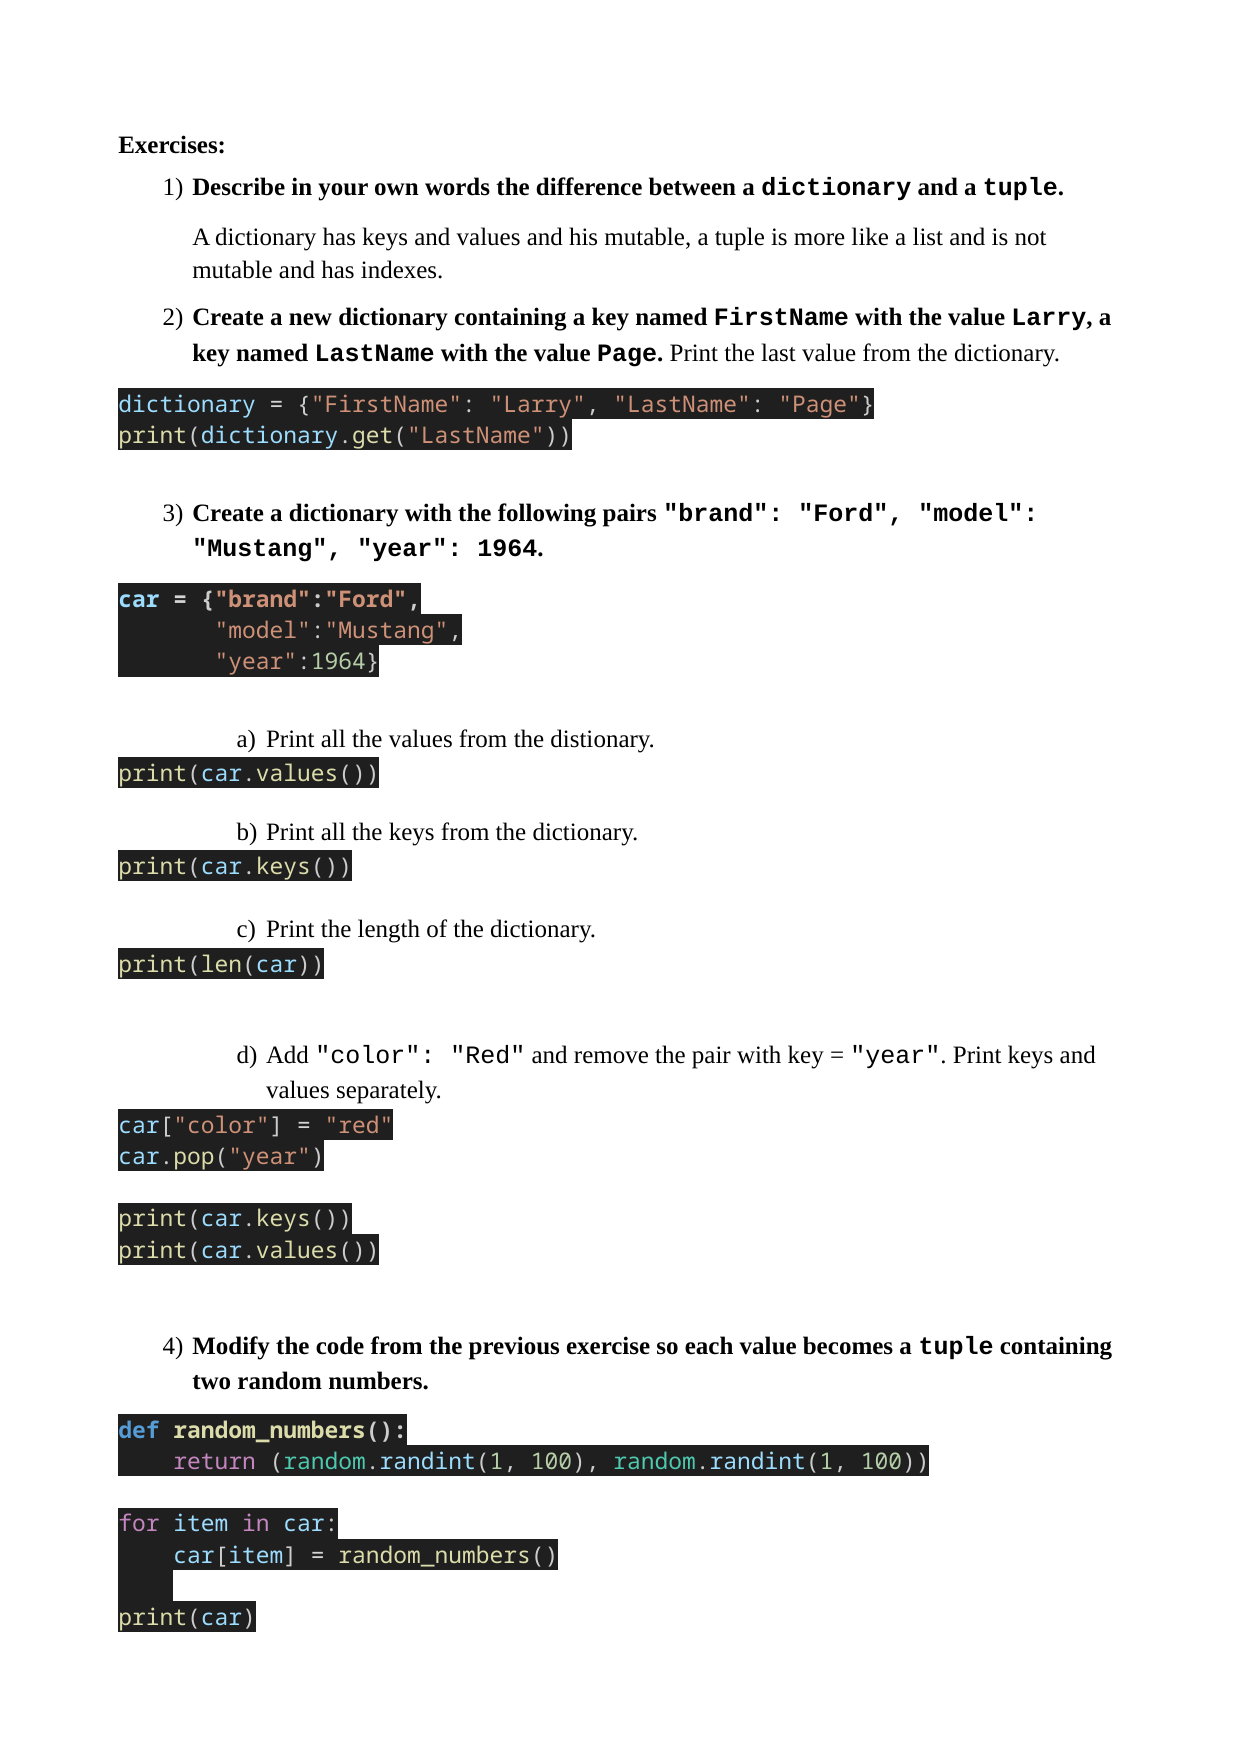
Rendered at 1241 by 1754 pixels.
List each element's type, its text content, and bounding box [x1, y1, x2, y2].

text "model":"Mustang", [118, 614, 1122, 645]
list A dictionary has keys and values and his mutable, a tuple is more like a list and is not mutable and has indexes. [162, 222, 1122, 284]
list Modify the code from the previous exercise so each value becomes a tuple containing two random numbers. [162, 1331, 1122, 1395]
list Create a dictionary with the following pairs "brand": "Ford", "model": "Mustang", "year": 1964. [162, 498, 1122, 564]
text print(car.values()) [118, 757, 1122, 788]
text print(car) [118, 1601, 1122, 1632]
list Create a new dictionary containing a key named FirstName with the value Larry, a key named LastName with the value Page. Print the last value from the dictionary. [162, 302, 1122, 368]
text car["color"] = "red" [118, 1109, 1122, 1140]
text car.pop("year") [118, 1140, 1122, 1171]
text print(car.keys()) [118, 850, 1122, 881]
text def random_numbers(): [118, 1414, 1122, 1445]
subtitle Exercises: [118, 131, 1122, 159]
text print(car.values()) [118, 1234, 1122, 1265]
text "year":1964} [118, 645, 1122, 677]
text car[item] = random_numbers() [118, 1539, 1122, 1570]
list Add "color": "Red" and remove the pair with key = "year". Print keys and values separately. [236, 1041, 1122, 1104]
text print(car.keys()) [118, 1202, 1122, 1234]
list Print the length of the dictionary. [236, 914, 1122, 943]
text dictionary = {"FirstName": "Larry", "LastName": "Page"} [118, 388, 1122, 419]
list Print all the keys from the dictionary. [236, 817, 1122, 846]
text print(len(car)) [118, 947, 1122, 979]
text car = {"brand":"Ford", [118, 583, 1122, 614]
text for item in car: [118, 1507, 1122, 1539]
list Describe in your own words the difference between a dictionary and a tuple. [162, 172, 1122, 203]
text return (random.randint(1, 100), random.randint(1, 100)) [118, 1445, 1122, 1476]
list Print all the values from the distionary. [236, 724, 1122, 753]
text print(dictionary.get("LastName")) [118, 419, 1122, 450]
